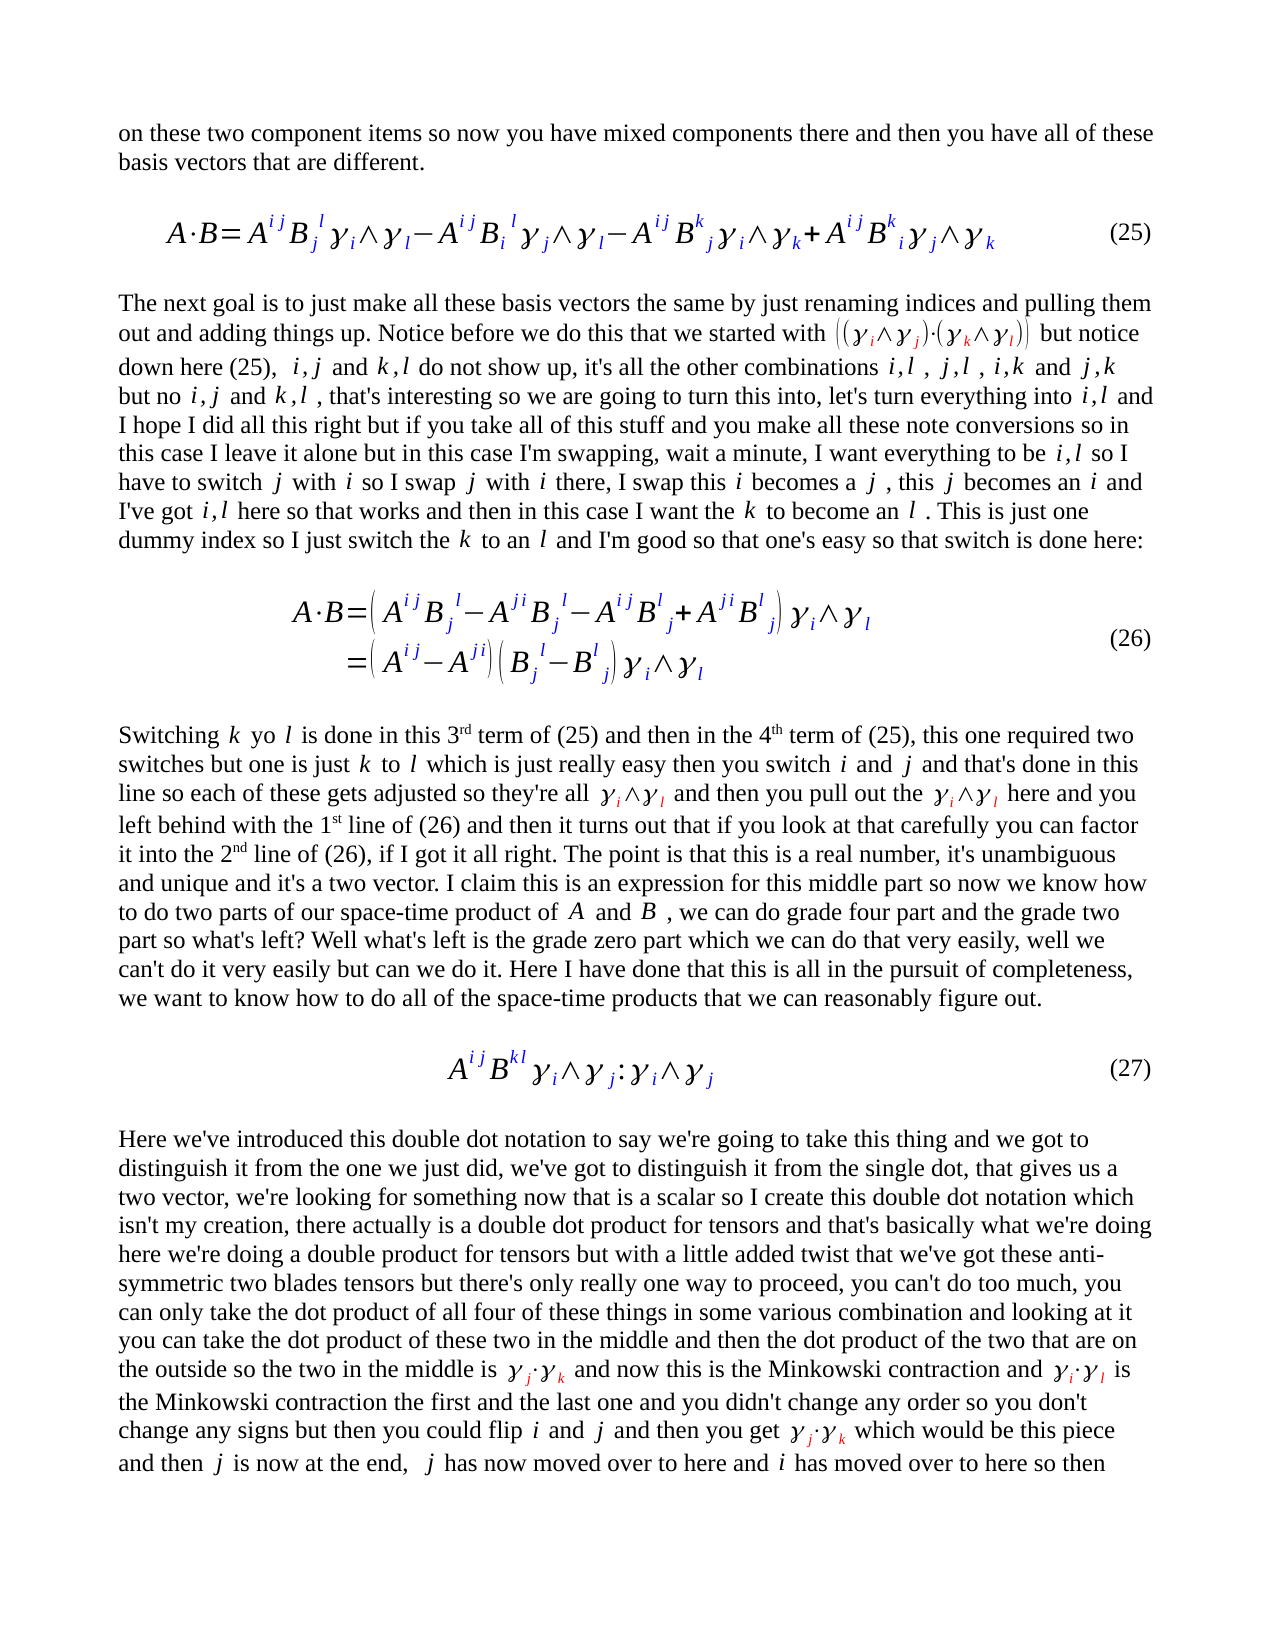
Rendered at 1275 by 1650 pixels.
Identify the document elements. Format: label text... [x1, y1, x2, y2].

table_header [118, 1040, 1041, 1095]
table_header [118, 204, 1041, 259]
table_header (27) [1041, 1040, 1157, 1095]
text Switchingyois done in this 3rd term of (25) and then in the 4th term of (25), this one required two switches but one is justtowhich is just really easy then you switchandand that's done in this line so each of these gets adjusted so they're alland then you pull out thehere and you left behind with the 1st line of (26) and then it turns out that if you look at that carefully you can factor it into the 2nd line of (26), if I got it all right. The point is that this is a real number, it's unambiguous and unique and it's a two vector. I claim this is an expression for this middle part so now we know how to do two parts of our space-time product ofand, we can do grade four part and the grade two part so what's left? Well what's left is the grade zero part which we can do that very easily, well we can't do it very easily but can we do it. Here I have done that this is all in the pursuit of completeness, we want to know how to do all of the space-time products that we can reasonably figure out. [118, 721, 1157, 1012]
text Here we've introduced this double dot notation to say we're going to take this thing and we got to distinguish it from the one we just did, we've got to distinguish it from the single dot, that gives us a two vector, we're looking for something now that is a scalar so I create this double dot notation which isn't my creation, there actually is a double dot product for tensors and that's basically what we're doing here we're doing a double product for tensors but with a little added twist that we've got these anti-symmetric two blades tensors but there's only really one way to proceed, you can't do too much, you can only take the dot product of all four of these things in some various combination and looking at it you can take the dot product of these two in the middle and then the dot product of the two that are on the outside so the two in the middle isand now this is the Minkowski contraction andis the Minkowski contraction the first and the last one and you didn't change any order so you don't change any signs but then you could flipandand then you getwhich would be this piece and thenis now at the end, has now moved over to here andhas moved over to here so then [118, 1124, 1157, 1476]
table_header [118, 582, 1041, 692]
table_header (25) [1041, 204, 1157, 259]
table_header (26) [1041, 582, 1157, 692]
text I hope I wrote this down correctly, I kept the thing out front I I made all of these contractions so this should be, and so on. That's all good and in our next line we just blow this up I'm going ahead and I'm using the metrics to lower these indices so I get these raised and lowered forms on these two component items so now you have mixed components there and then you have all of these basis vectors that are different. [118, 118, 1157, 176]
text The next goal is to just make all these basis vectors the same by just renaming indices and pulling them out and adding things up. Notice before we do this that we started withbut notice down here (25), anddo not show up, it's all the other combinations,,andbut noand, that's interesting so we are going to turn this into, let's turn everything intoand I hope I did all this right but if you take all of this stuff and you make all these note conversions so in this case I leave it alone but in this case I'm swapping, wait a minute, I want everything to beso I have to switchwithso I swapwiththere, I swap thisbecomes a, thisbecomes anand I've gothere so that works and then in this case I want theto become an. This is just one dummy index so I just switch theto anand I'm good so that one's easy so that switch is done here: [118, 288, 1157, 553]
